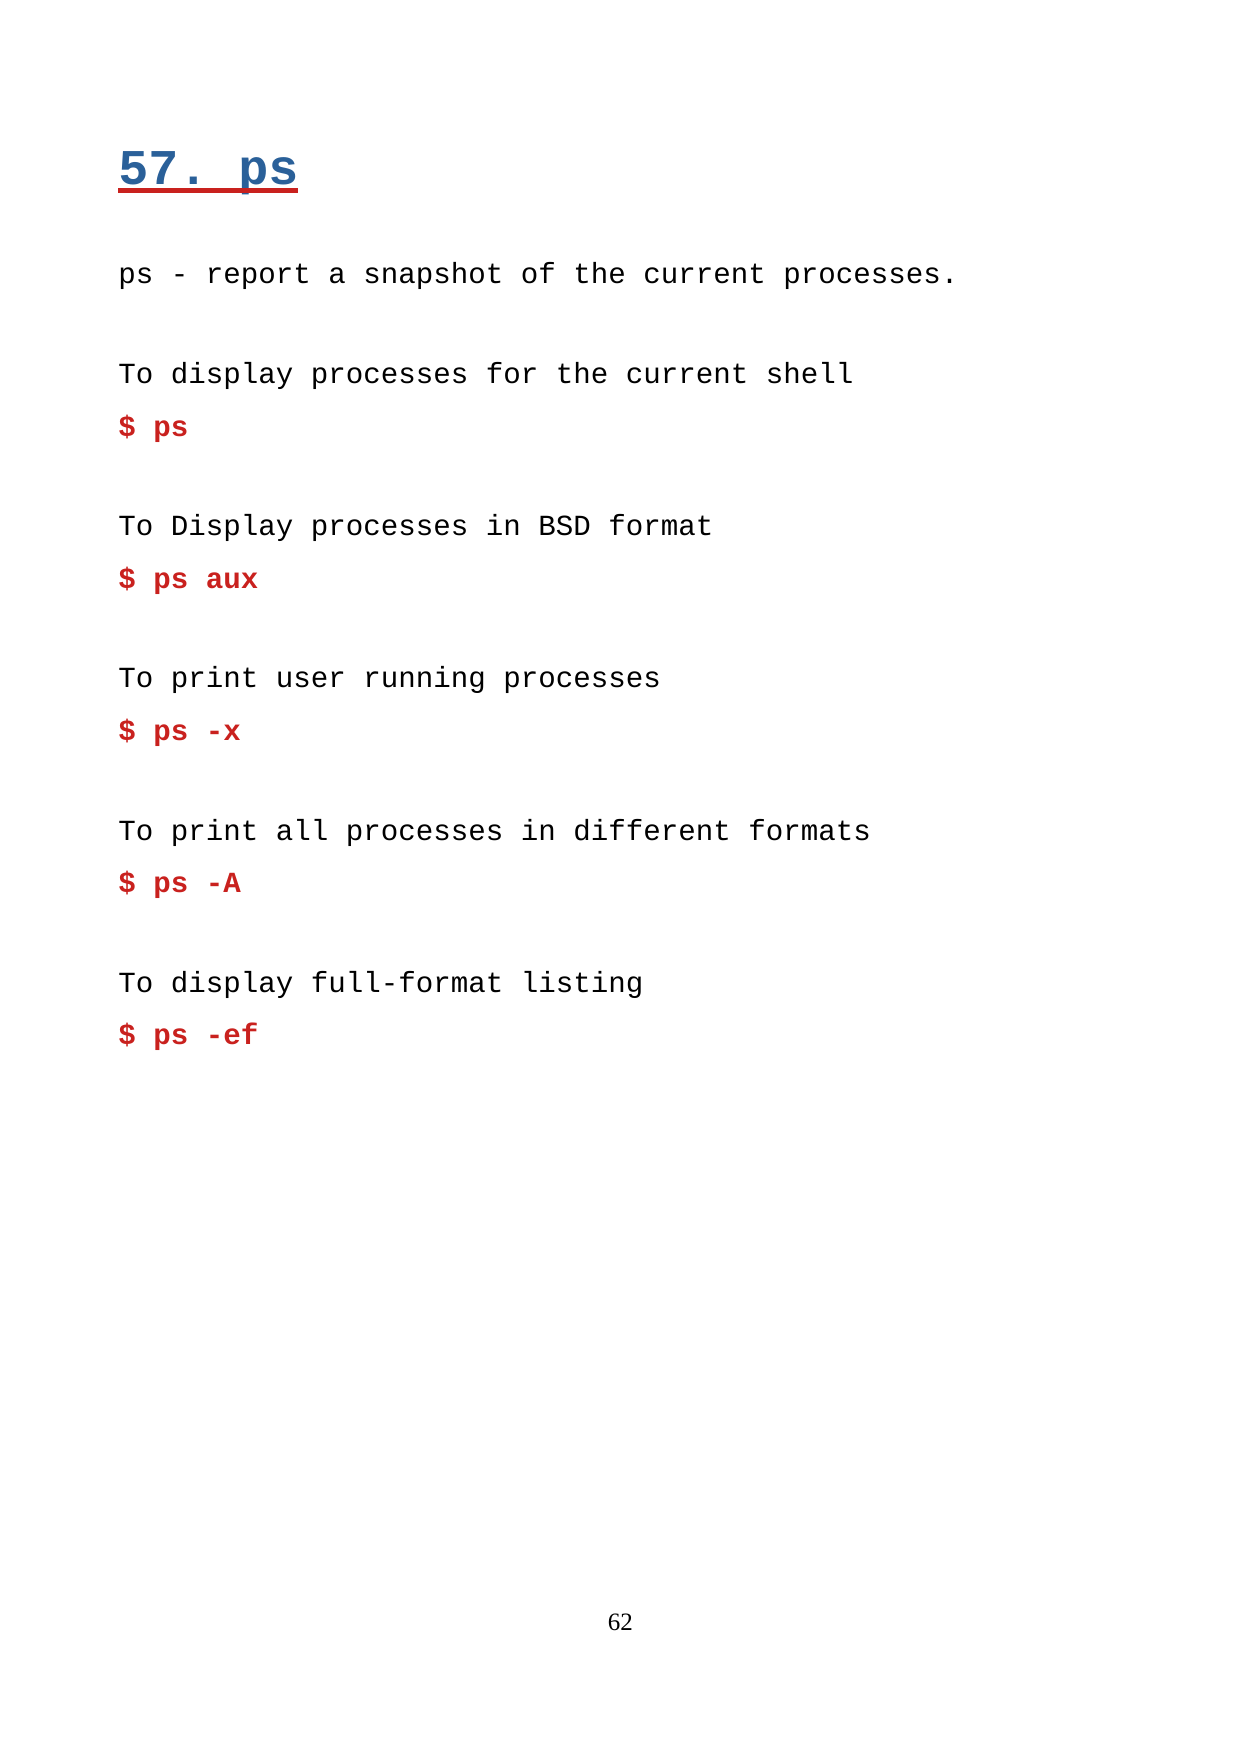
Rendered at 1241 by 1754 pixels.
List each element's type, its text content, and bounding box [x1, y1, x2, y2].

text To display full-format listing [118, 968, 1122, 1001]
text To print all processes in different formats [118, 816, 1122, 849]
text $ ps -x [118, 716, 1122, 749]
text To print user running processes [118, 663, 1122, 697]
text $ ps aux [118, 564, 1122, 597]
text $ ps -ef [118, 1020, 1122, 1053]
text $ ps -A [118, 868, 1122, 901]
text $ ps [118, 412, 1122, 445]
subtitle 57. ps [118, 143, 1122, 200]
text To Display processes in BSD format [118, 511, 1122, 544]
text ps - report a snapshot of the current processes. [118, 259, 1122, 292]
text To display processes for the current shell [118, 359, 1122, 392]
